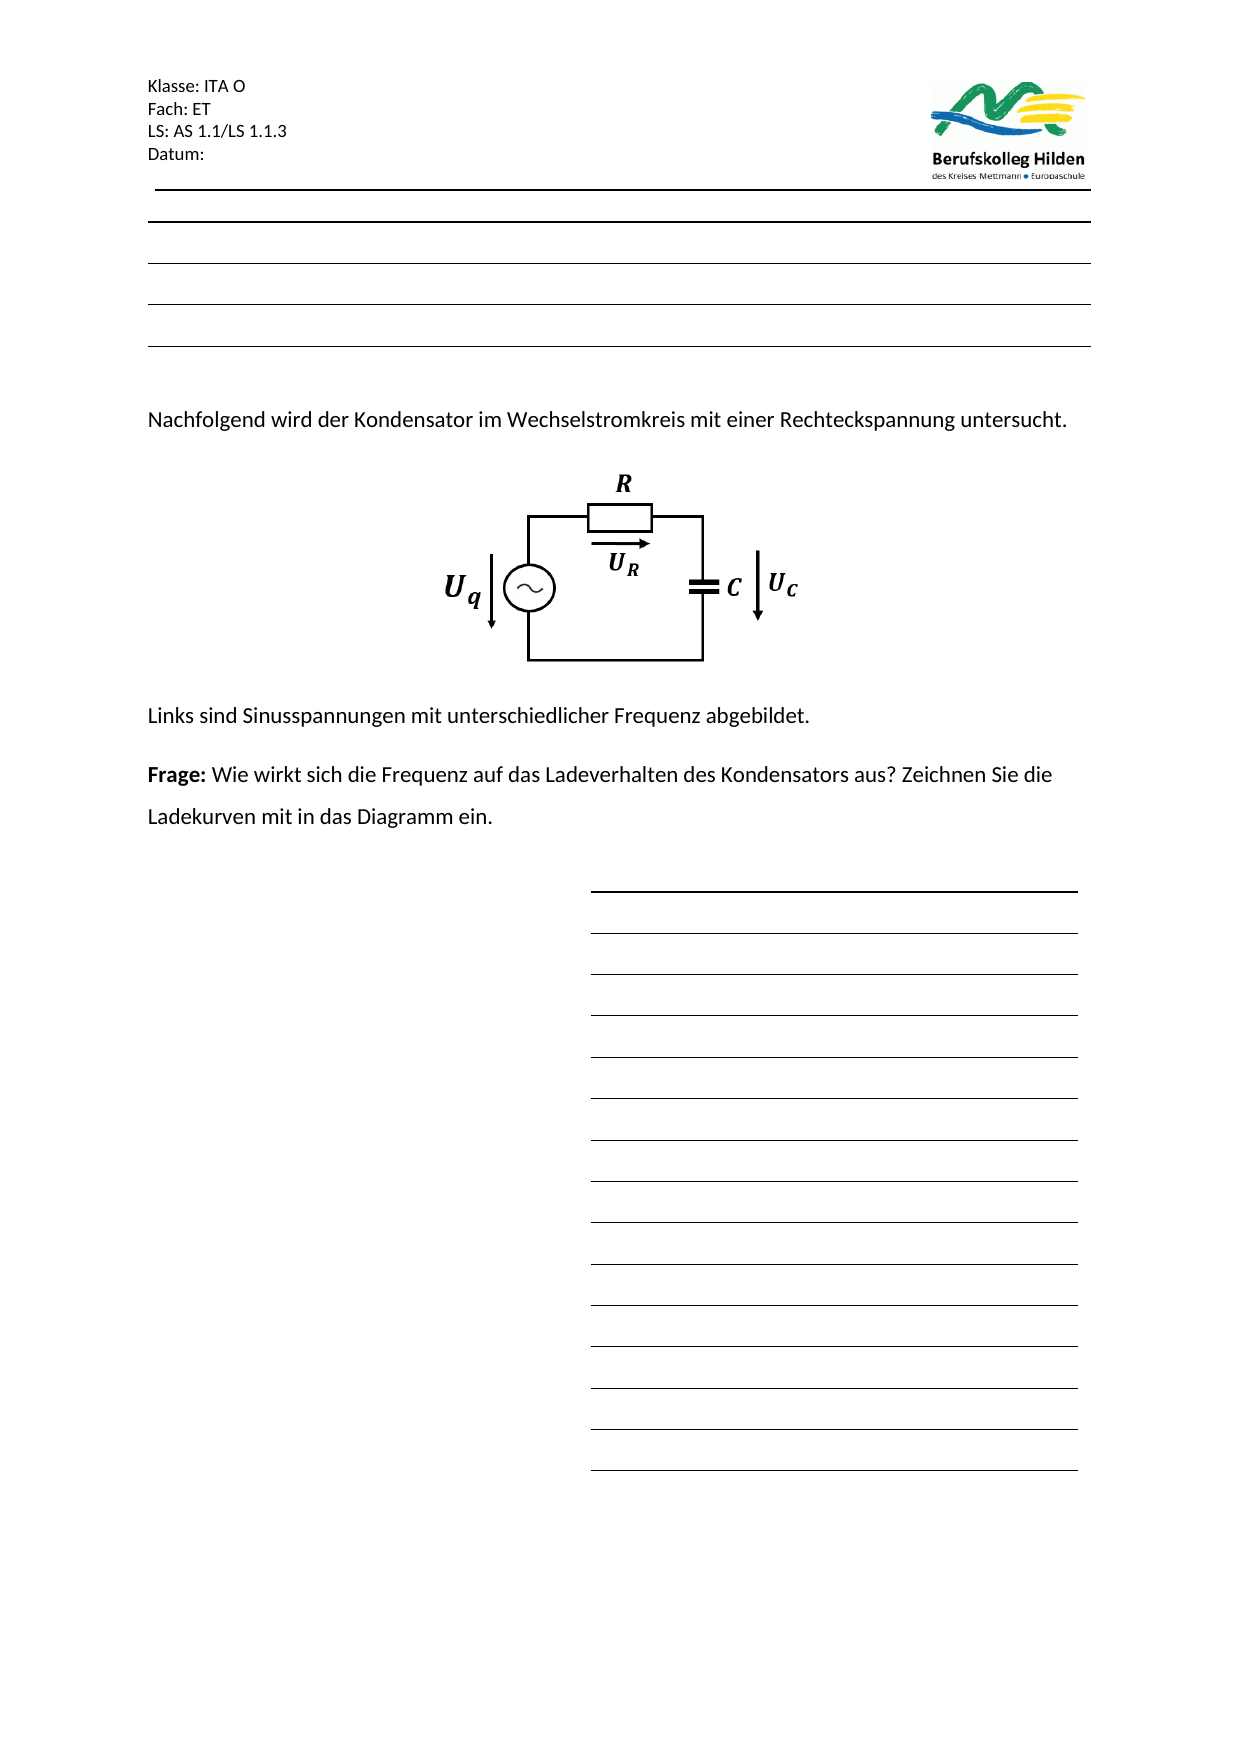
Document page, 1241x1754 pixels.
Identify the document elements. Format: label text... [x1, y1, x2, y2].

table_cell [148, 305, 1091, 346]
table_cell [591, 1265, 1078, 1305]
table_header [591, 893, 1078, 933]
table_cell [591, 975, 1078, 1015]
table_cell [591, 1016, 1078, 1057]
table_cell [148, 223, 1091, 263]
table_cell [591, 1347, 1078, 1388]
table_cell [591, 1058, 1078, 1098]
text Frage: Wie wirkt sich die Frequenz auf das Ladeverhalten des Kondensators aus? Zeichnen Sie die Ladekurven mit in das Diagramm ein. [148, 760, 1093, 830]
table_cell [148, 264, 1091, 304]
picture [429, 463, 811, 671]
table_cell [591, 1223, 1078, 1263]
table_cell [591, 1141, 1078, 1181]
text Nachfolgend wird der Kondensator im Wechselstromkreis mit einer Rechteckspannung untersucht. [148, 405, 1093, 433]
table_cell [591, 1430, 1078, 1470]
table_cell [591, 1306, 1078, 1346]
table_cell [591, 1099, 1078, 1139]
text Links sind Sinusspannungen mit unterschiedlicher Frequenz abgebildet. [148, 701, 1093, 729]
table_cell [591, 1182, 1078, 1222]
table_cell [591, 934, 1078, 974]
picture [948, 74, 1093, 187]
table_cell [591, 1389, 1078, 1429]
